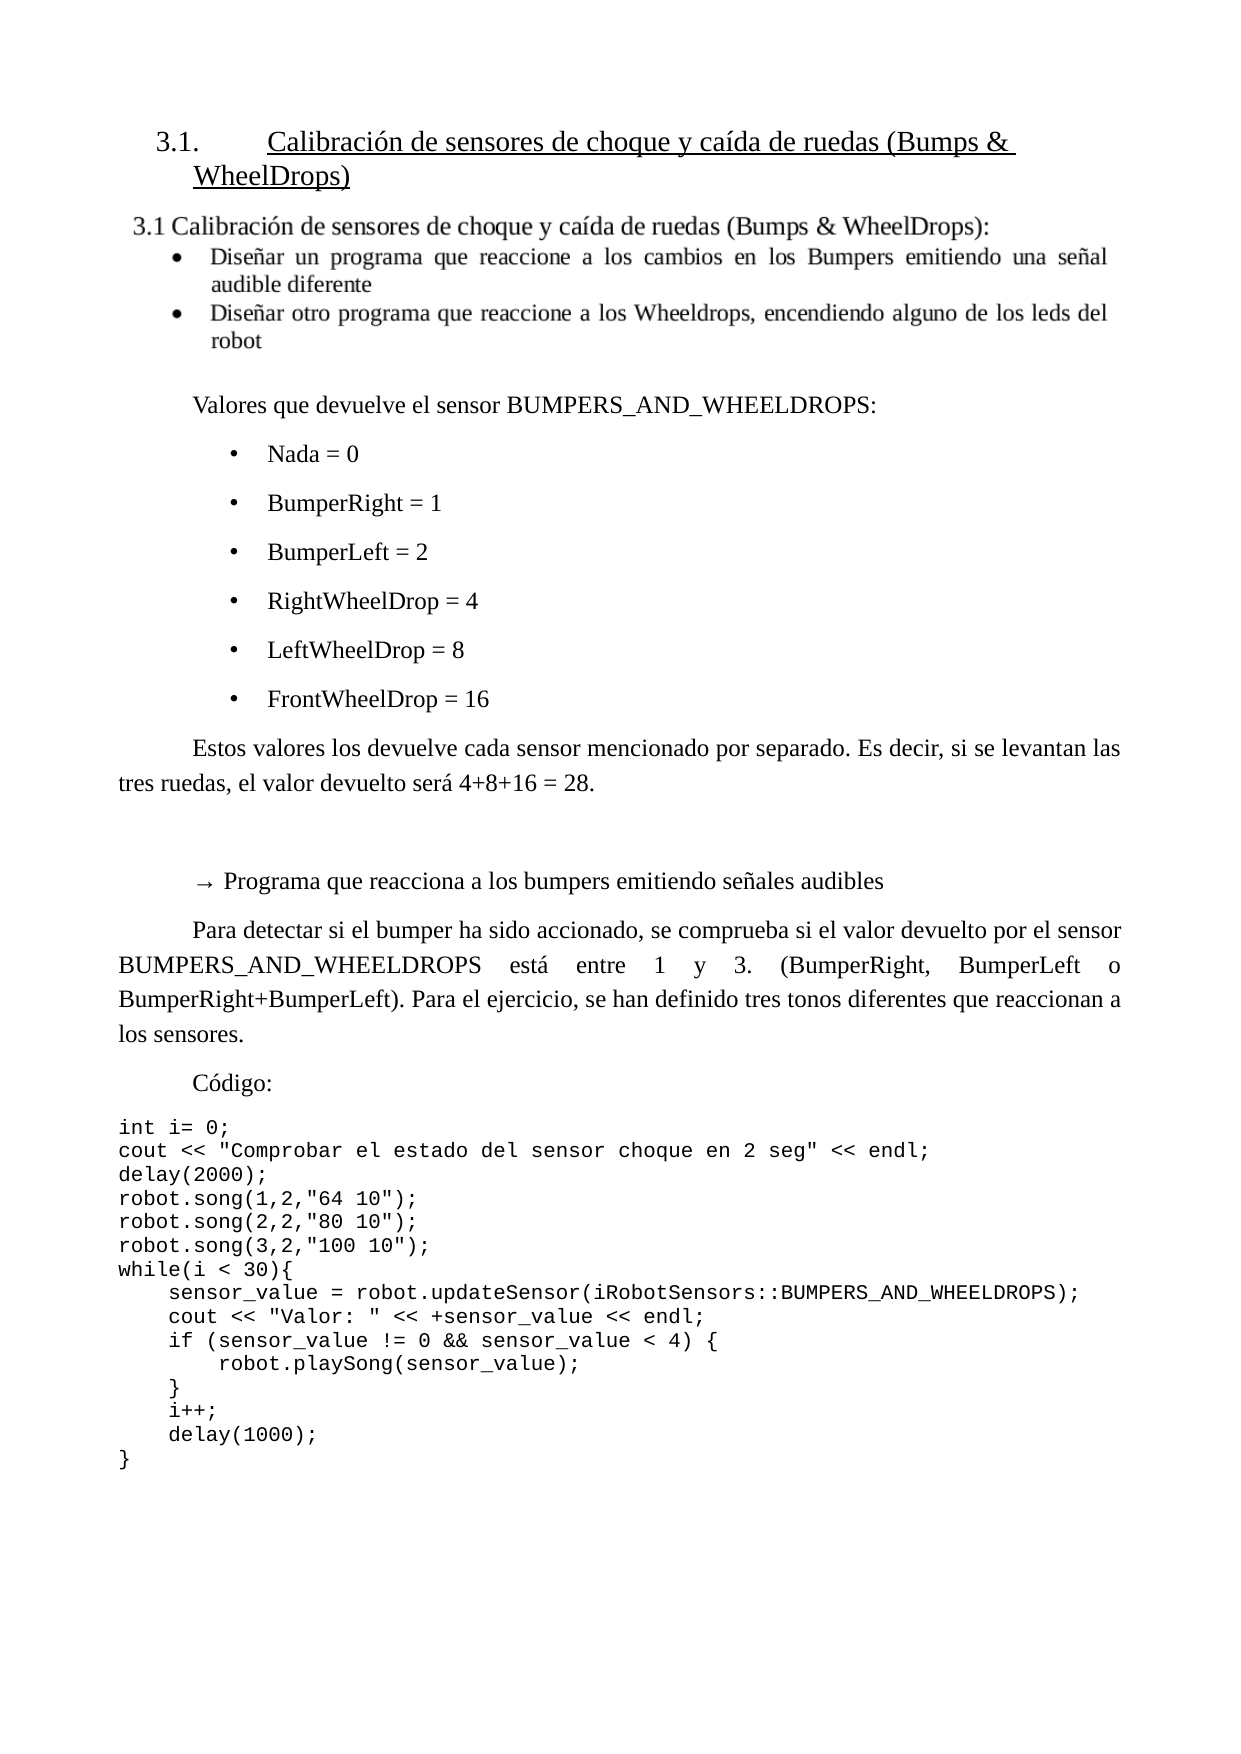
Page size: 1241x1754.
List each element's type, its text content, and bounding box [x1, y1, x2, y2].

text cout << "Valor: " << +sensor_value << endl; [118, 1306, 1122, 1329]
list RightWheelDrop = 4 [229, 586, 1122, 615]
text robot.song(2,2,"80 10"); [118, 1211, 1122, 1235]
picture [118, 203, 1121, 370]
text → Programa que reacciona a los bumpers emitiendo señales audibles [118, 866, 1122, 895]
text Para detectar si el bumper ha sido accionado, se comprueba si el valor devuelto por el sensor BUMPERS_AND_WHEELDROPS está entre 1 y 3. (BumperRight, BumperLeft o BumperRight+BumperLeft). Para el ejercicio, se han definido tres tonos diferentes que reaccionan a los sensores. [118, 915, 1122, 1047]
text while(i < 30){ [118, 1259, 1122, 1282]
text cout << "Comprobar el estado del sensor choque en 2 seg" << endl; [118, 1140, 1122, 1164]
text int i= 0; [118, 1117, 1122, 1140]
text if (sensor_value != 0 && sensor_value < 4) { [118, 1329, 1122, 1353]
text Estos valores los devuelve cada sensor mencionado por separado. Es decir, si se levantan las tres ruedas, el valor devuelto será 4+8+16 = 28. [118, 733, 1122, 797]
list BumperRight = 1 [229, 488, 1122, 517]
list BumperLeft = 2 [229, 537, 1122, 566]
text } [118, 1377, 1122, 1401]
text Valores que devuelve el sensor BUMPERS_AND_WHEELDROPS: [118, 390, 1122, 419]
text delay(2000); [118, 1164, 1122, 1188]
list FrontWheelDrop = 16 [229, 684, 1122, 713]
text delay(1000); [118, 1424, 1122, 1448]
subtitle Calibración de sensores de choque y caída de ruedas (Bumps & WheelDrops) [156, 124, 1122, 191]
text i++; [118, 1401, 1122, 1424]
text robot.song(3,2,"100 10"); [118, 1235, 1122, 1259]
text } [118, 1448, 1122, 1471]
text sensor_value = robot.updateSensor(iRobotSensors::BUMPERS_AND_WHEELDROPS); [118, 1282, 1122, 1306]
list LeftWheelDrop = 8 [229, 635, 1122, 664]
list Nada = 0 [229, 439, 1122, 468]
text robot.song(1,2,"64 10"); [118, 1188, 1122, 1211]
text robot.playSong(sensor_value); [118, 1353, 1122, 1377]
text Código: [118, 1068, 1122, 1096]
